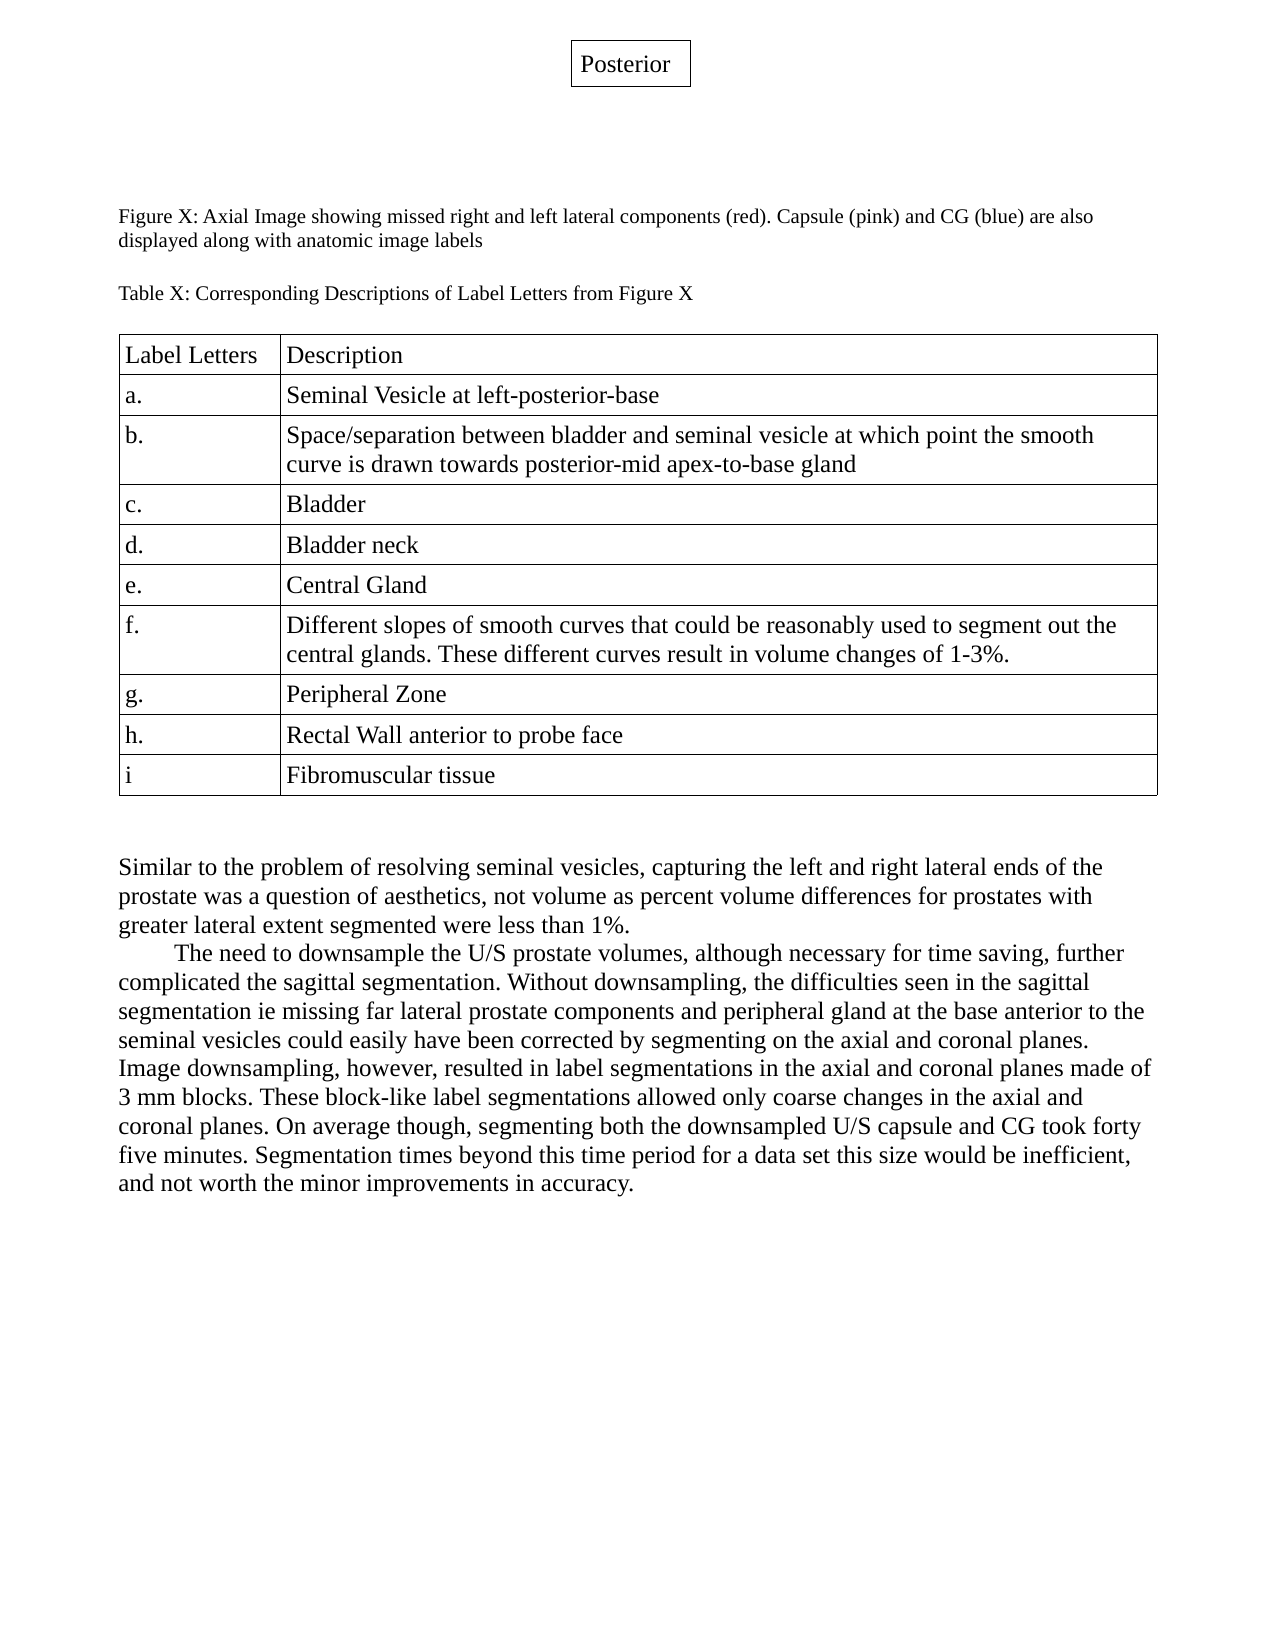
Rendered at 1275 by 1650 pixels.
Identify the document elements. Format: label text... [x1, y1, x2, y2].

table_cell Fibromuscular tissue [281, 755, 1157, 795]
text Similar to the problem of resolving seminal vesicles, capturing the left and right lateral ends of the prostate was a question of aesthetics, not volume as percent volume differences for prostates with greater lateral extent segmented were less than 1%. [118, 852, 1157, 938]
text Posterior [580, 49, 681, 78]
table_header Label Letters [120, 335, 280, 374]
table_cell i [120, 755, 280, 795]
table_cell a. [120, 375, 280, 415]
table_cell Bladder [281, 485, 1157, 524]
table_cell Peripheral Zone [281, 675, 1157, 714]
text Table X: Corresponding Descriptions of Label Letters from Figure X [118, 281, 1157, 305]
table_cell Seminal Vesicle at left-posterior-base [281, 375, 1157, 415]
table_cell Central Gland [281, 565, 1157, 605]
table_cell c. [120, 485, 280, 524]
text Figure X: Axial Image showing missed right and left lateral components (red). Capsule (pink) and CG (blue) are also displayed along with anatomic image labels [118, 204, 1157, 252]
table_header Description [281, 335, 1157, 374]
text The need to downsample the U/S prostate volumes, although necessary for time saving, further complicated the sagittal segmentation. Without downsampling, the difficulties seen in the sagittal segmentation ie missing far lateral prostate components and peripheral gland at the base anterior to the seminal vesicles could easily have been corrected by segmenting on the axial and coronal planes. Image downsampling, however, resulted in label segmentations in the axial and coronal planes made of 3 mm blocks. These block-like label segmentations allowed only coarse changes in the axial and coronal planes. On average though, segmenting both the downsampled U/S capsule and CG took forty five minutes. Segmentation times beyond this time period for a data set this size would be inefficient, and not worth the minor improvements in accuracy. [118, 938, 1157, 1197]
table_cell f. [120, 606, 280, 674]
table_cell Different slopes of smooth curves that could be reasonably used to segment out the central glands. These different curves result in volume changes of 1-3%. [281, 606, 1157, 674]
table_cell d. [120, 525, 280, 564]
table_cell Space/separation between bladder and seminal vesicle at which point the smooth curve is drawn towards posterior-mid apex-to-base gland [281, 416, 1157, 484]
table_cell Rectal Wall anterior to probe face [281, 715, 1157, 754]
table_cell g. [120, 675, 280, 714]
table_cell b. [120, 416, 280, 484]
table_cell e. [120, 565, 280, 605]
table_cell h. [120, 715, 280, 754]
table_cell Bladder neck [281, 525, 1157, 564]
